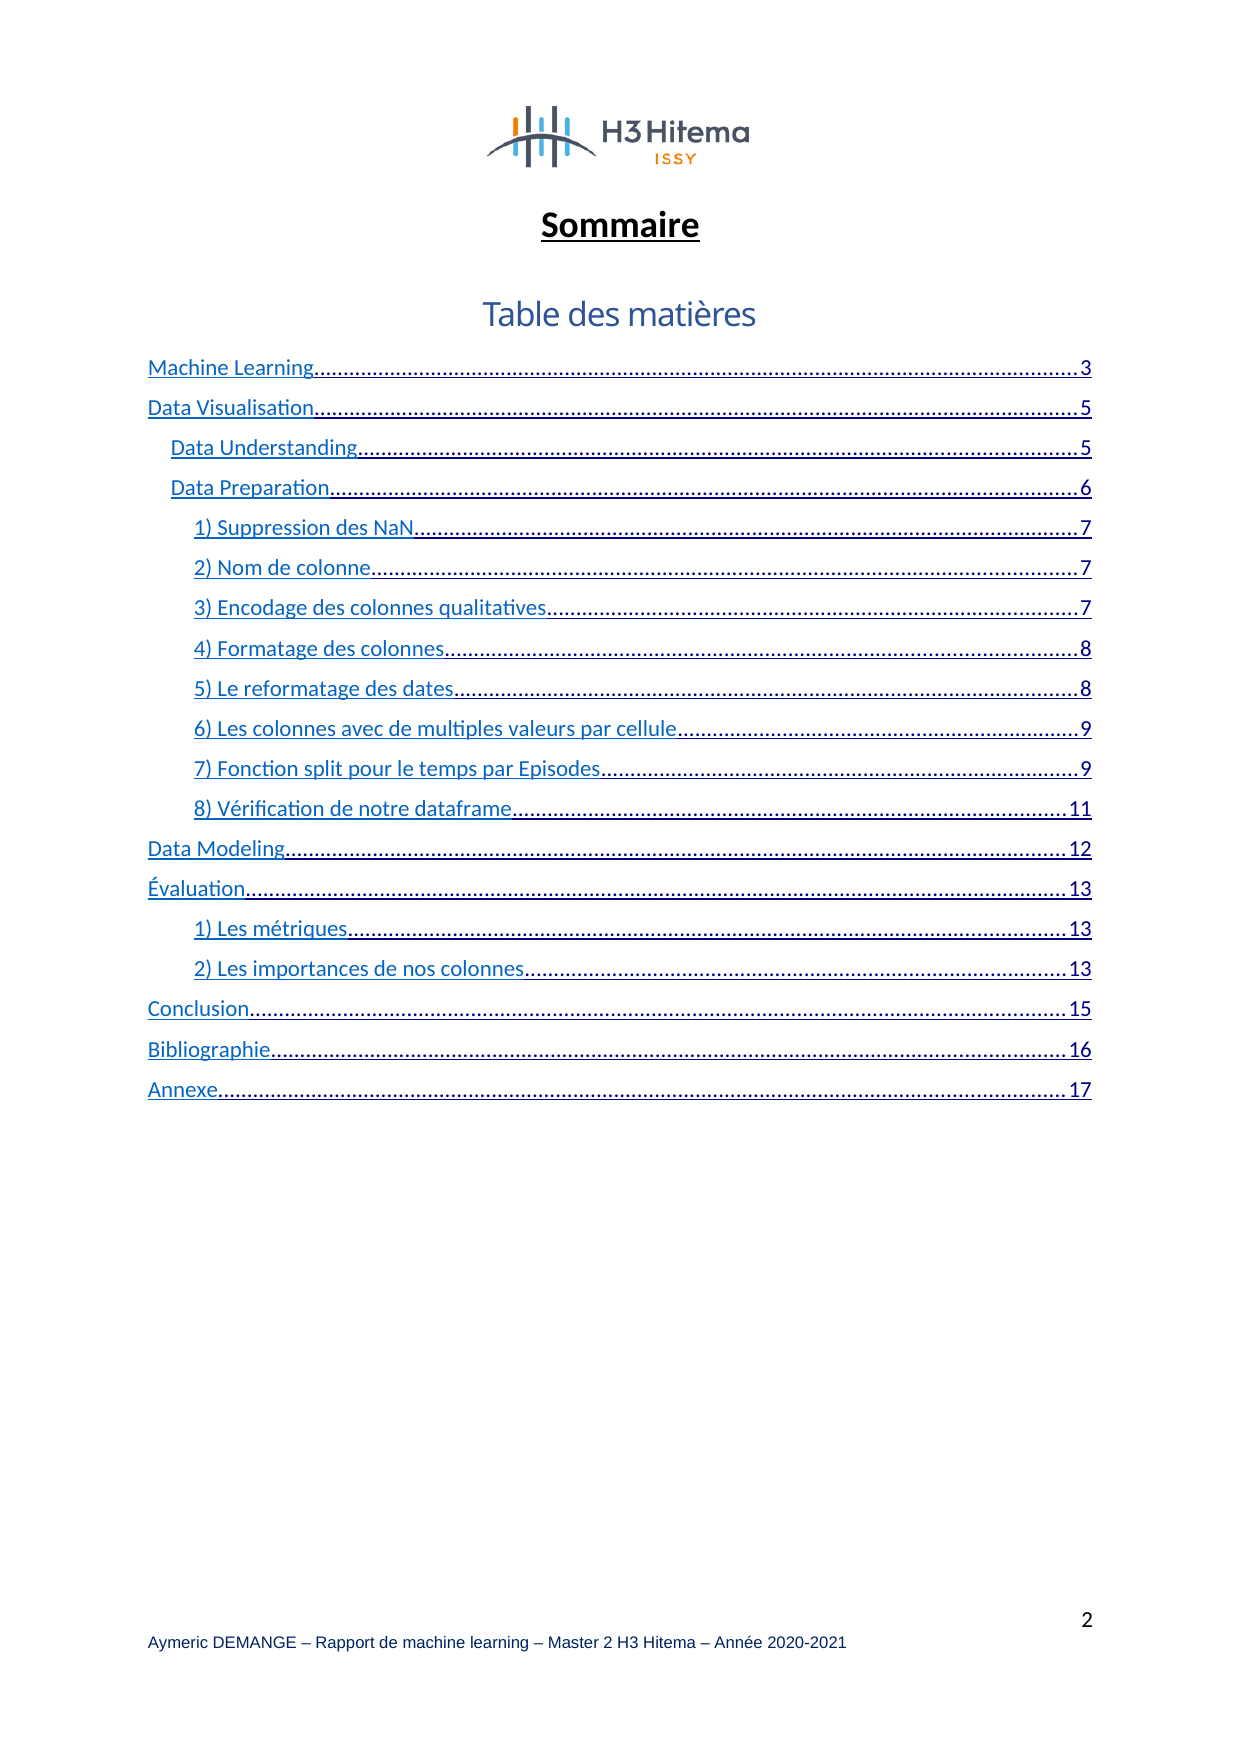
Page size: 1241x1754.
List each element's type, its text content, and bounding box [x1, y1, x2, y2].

text Bibliographie 16 [148, 1035, 1093, 1063]
text Data Preparation 6 [171, 473, 1093, 501]
text Sommaire [148, 201, 1093, 246]
text 4) Formatage des colonnes 8 [193, 634, 1093, 662]
text Annexe 17 [148, 1075, 1093, 1103]
text 6) Les colonnes avec de multiples valeurs par cellule 9 [193, 714, 1093, 742]
text Table des matières [148, 291, 1093, 336]
text Data Visualisation 5 [148, 393, 1093, 421]
text 7) Fonction split pour le temps par Episodes 9 [193, 754, 1093, 782]
text 5) Le reformatage des dates 8 [193, 674, 1093, 702]
text 1) Suppression des NaN 7 [193, 513, 1093, 541]
text 3) Encodage des colonnes qualitatives 7 [193, 593, 1093, 622]
text 2) Les importances de nos colonnes 13 [193, 954, 1093, 982]
text Conclusion 15 [148, 994, 1093, 1023]
text 8) Vérification de notre dataframe 11 [193, 794, 1093, 822]
text Data Understanding 5 [171, 433, 1093, 461]
text 1) Les métriques 13 [193, 914, 1093, 942]
text 2) Nom de colonne 7 [193, 553, 1093, 581]
text Évaluation 13 [148, 874, 1093, 902]
text Data Modeling 12 [148, 834, 1093, 862]
text Machine Learning 3 [148, 353, 1093, 381]
